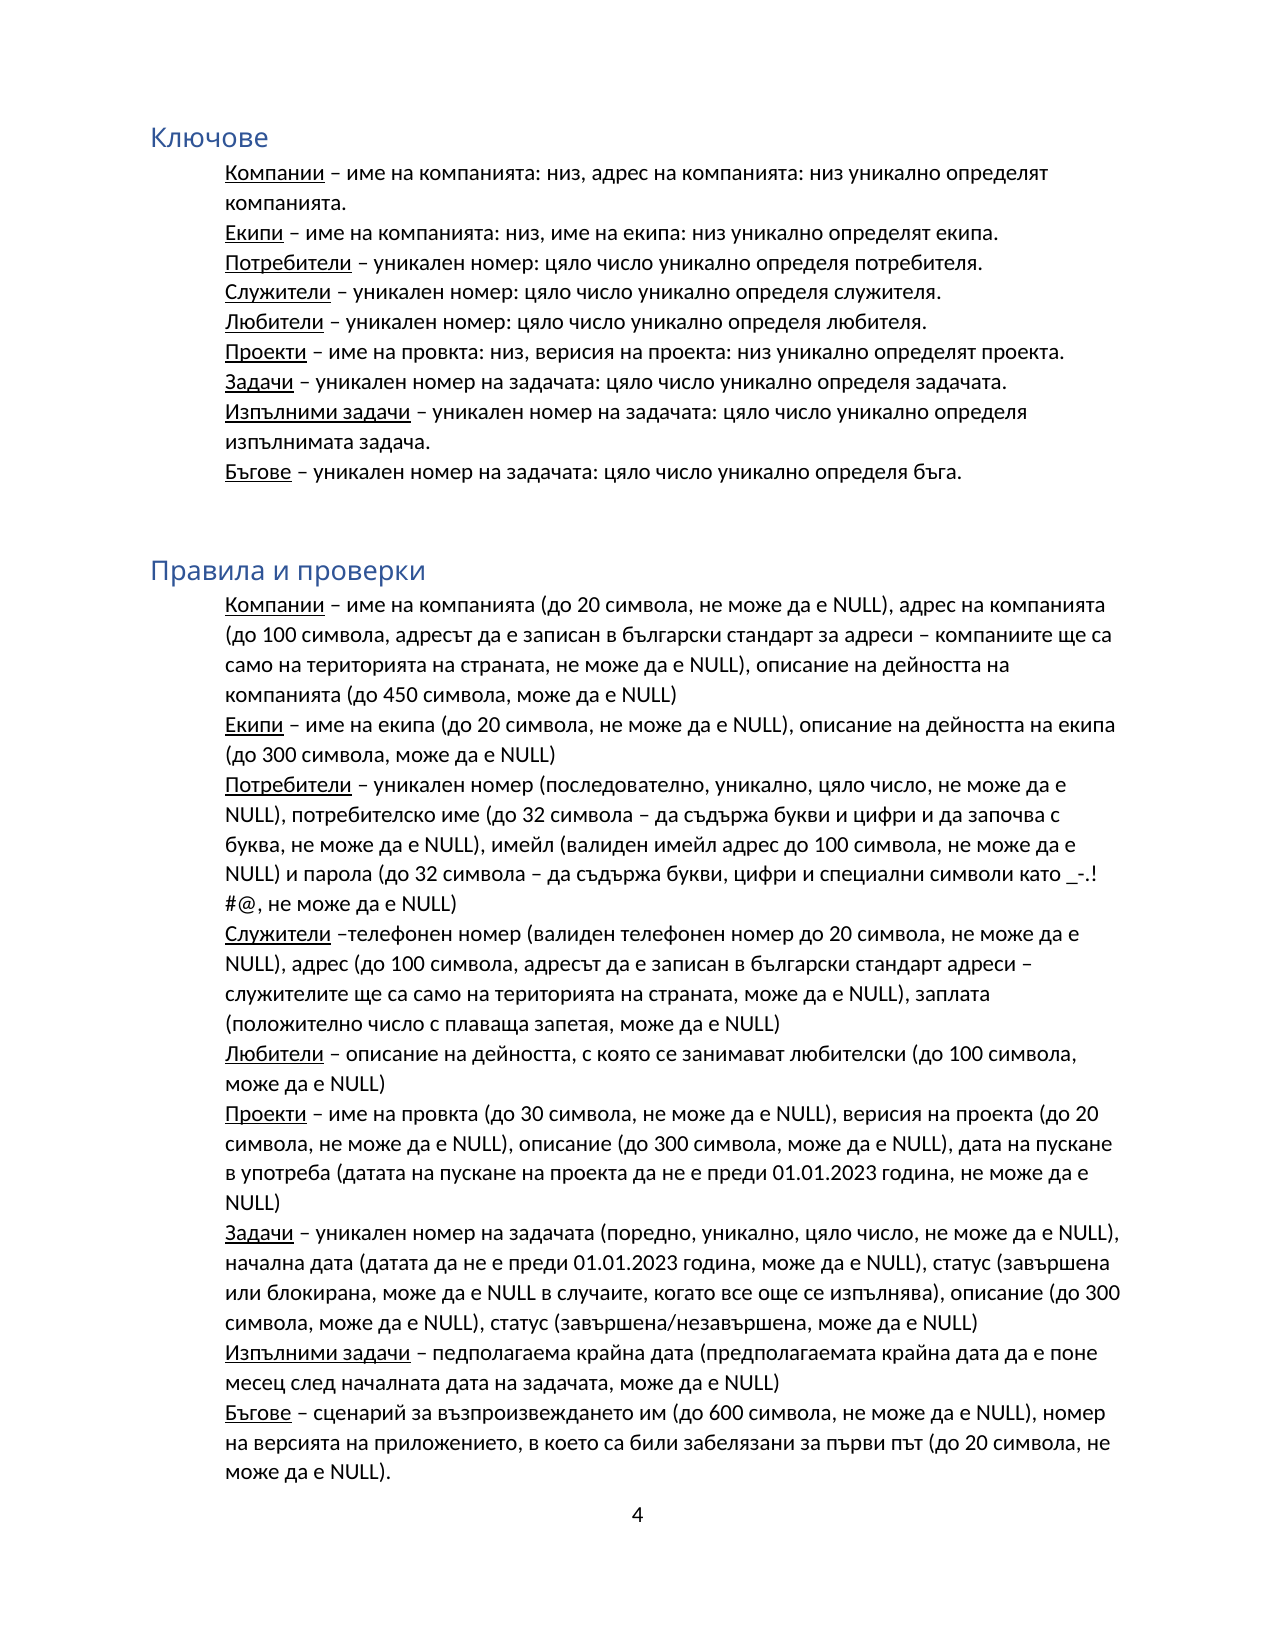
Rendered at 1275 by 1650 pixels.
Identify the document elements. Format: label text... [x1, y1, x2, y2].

list Служители – уникален номер: цяло число уникално определя служителя. [225, 277, 1125, 306]
subtitle Правила и проверки [150, 551, 1125, 588]
subtitle Ключове [150, 118, 1125, 155]
list Компании – име на компанията: низ, адрес на компанията: низ уникално определят компанията. [225, 158, 1125, 216]
list Потребители – уникален номер (последователно, уникално, цяло число, не може да е NULL), потребителско име (до 32 символа – да съдържа букви и цифри и да започва с буква, не може да е NULL), имейл (валиден имейл адрес до 100 символа, не може да е NULL) и парола (до 32 символа – да съдържа букви, цифри и специални символи като _-.!#@, не може да е NULL) [225, 770, 1125, 917]
list Изпълними задачи – уникален номер на задачата: цяло число уникално определя изпълнимата задача. [225, 397, 1125, 455]
list Бъгове – уникален номер на задачата: цяло число уникално определя бъга. [225, 457, 1125, 485]
list Бъгове – сценарий за възпроизвеждането им (до 600 символа, не може да е NULL), номер на версията на приложението, в което са били забелязани за първи път (до 20 символа, не може да е NULL). [225, 1398, 1125, 1486]
list Екипи – име на компанията: низ, име на екипа: низ уникално определят екипа. [225, 218, 1125, 246]
list Проекти – име на провкта (до 30 символа, не може да е NULL), верисия на проекта (до 20 символа, не може да е NULL), описание (до 300 символа, може да е NULL), дата на пускане в употреба (датата на пускане на проекта да не е преди 01.01.2023 година, не може да е NULL) [225, 1099, 1125, 1216]
list Изпълними задачи – педполагаема крайна дата (предполагаемата крайна дата да е поне месец след началната дата на задачата, може да е NULL) [225, 1338, 1125, 1396]
list Любители – уникален номер: цяло число уникално определя любителя. [225, 307, 1125, 335]
list Потребители – уникален номер: цяло число уникално определя потребителя. [225, 248, 1125, 276]
list Проекти – име на провкта: низ, верисия на проекта: низ уникално определят проекта. [225, 337, 1125, 365]
list Задачи – уникален номер на задачата (поредно, уникално, цяло число, не може да е NULL), начална дата (датата да не е преди 01.01.2023 година, може да е NULL), статус (завършена или блокирана, може да е NULL в случаите, когато все още се изпълнява), описание (до 300 символа, може да е NULL), статус (завършена/незавършена, може да е NULL) [225, 1218, 1125, 1336]
list Екипи – име на екипа (до 20 символа, не може да е NULL), описание на дейността на екипа (до 300 символа, може да е NULL) [225, 710, 1125, 768]
list Задачи – уникален номер на задачата: цяло число уникално определя задачата. [225, 367, 1125, 395]
list Компании – име на компанията (до 20 символа, не може да е NULL), адрес на компанията (до 100 символа, адресът да е записан в български стандарт за адреси – компаниите ще са само на територията на страната, не може да е NULL), описание на дейността на компанията (до 450 символа, може да е NULL) [225, 591, 1125, 708]
list Любители – описание на дейността, с която се занимават любителски (до 100 символа, може да е NULL) [225, 1039, 1125, 1097]
list Служители –телефонен номер (валиден телефонен номер до 20 символа, не може да е NULL), адрес (до 100 символа, адресът да е записан в български стандарт адреси – служителите ще са само на територията на страната, може да е NULL), заплата (положително число с плаваща запетая, може да е NULL) [225, 919, 1125, 1037]
